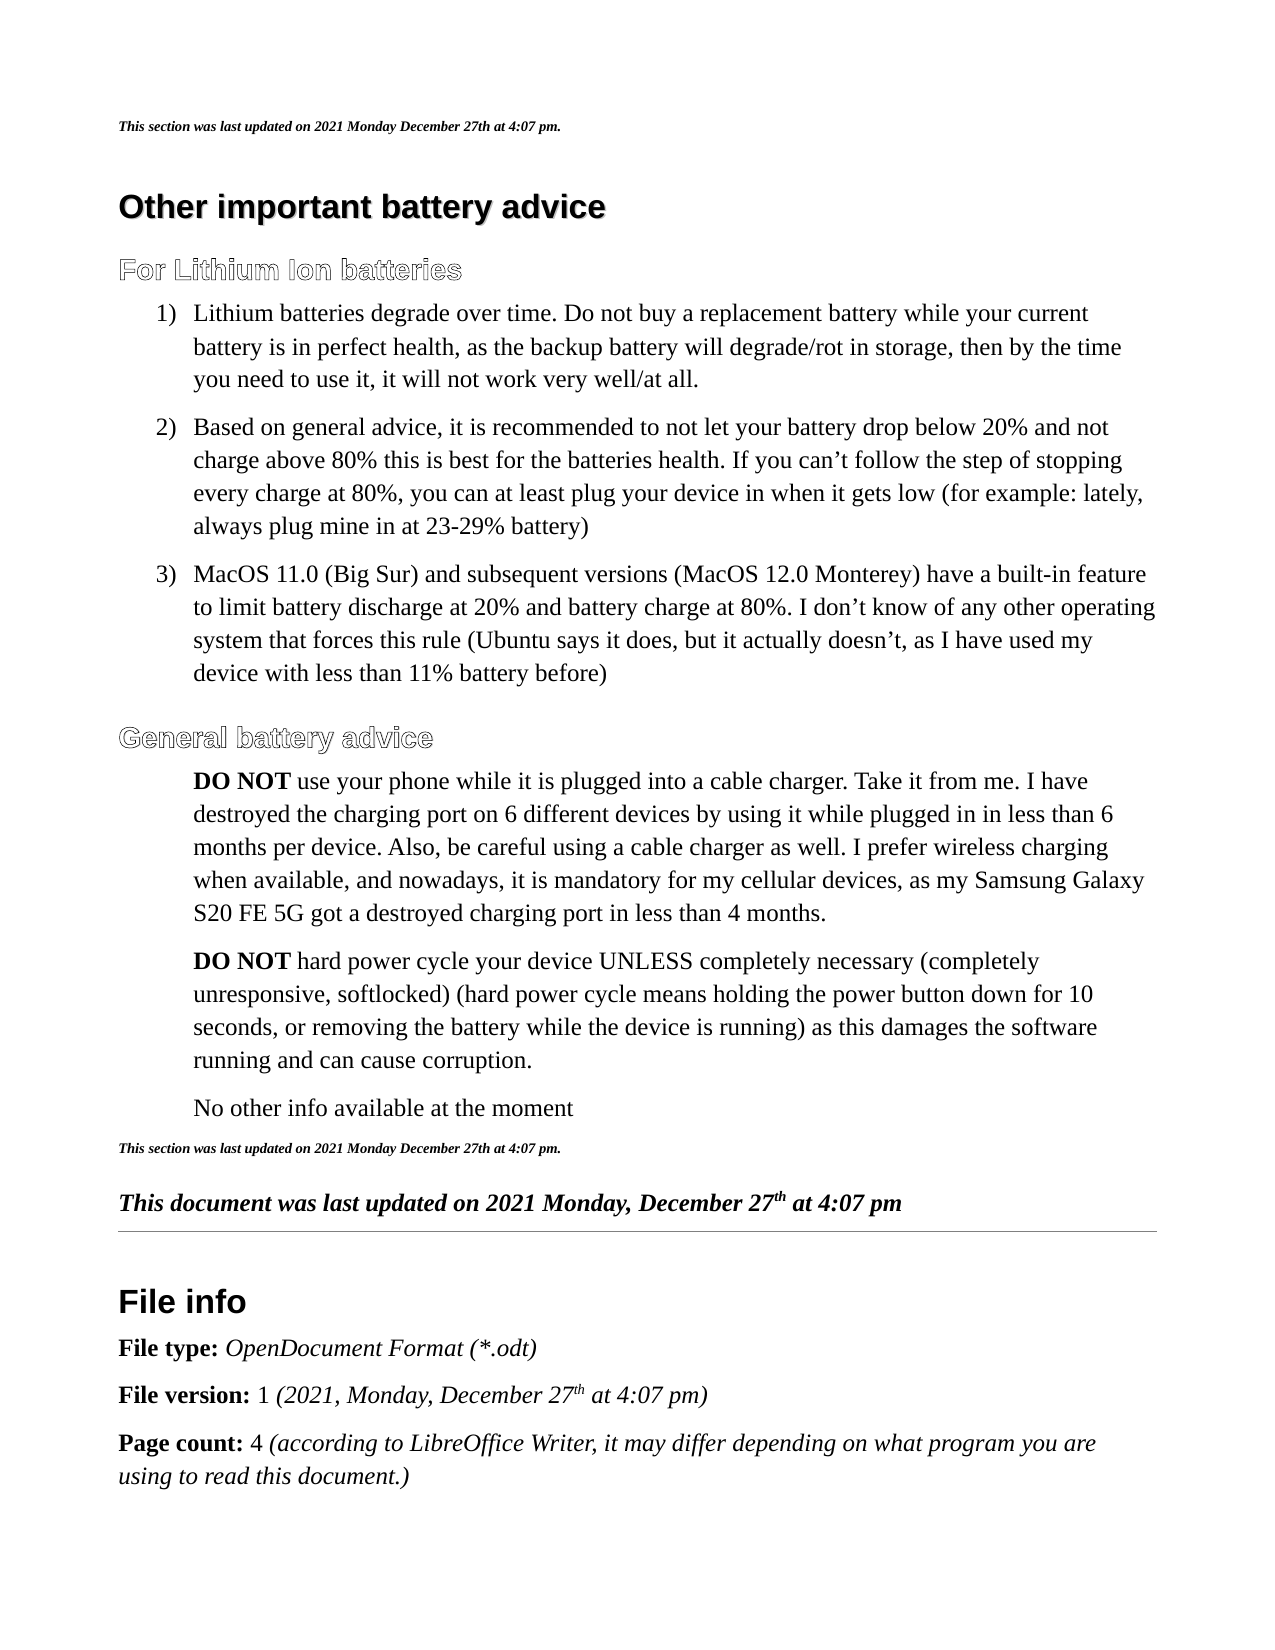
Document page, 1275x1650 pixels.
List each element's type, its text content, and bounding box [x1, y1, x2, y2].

subtitle For Lithium Ion batteries [118, 252, 1157, 286]
text Page count: 4 (according to LibreOffice Writer, it may differ depending on what program you are using to read this document.) [118, 1428, 1157, 1490]
subtitle General battery advice [118, 720, 1157, 754]
text File type: OpenDocument Format (*.odt) [118, 1333, 1157, 1362]
text This section was last updated on 2021 Monday December 27th at 4:07 pm. [118, 1140, 1157, 1169]
list DO NOT hard power cycle your device UNLESS completely necessary (completely unresponsive, softlocked) (hard power cycle means holding the power button down for 10 seconds, or removing the battery while the device is running) as this damages the software running and can cause corruption. [156, 946, 1157, 1074]
list No other info available at the moment [156, 1093, 1157, 1121]
list Lithium batteries degrade over time. Do not buy a replacement battery while your current battery is in perfect health, as the backup battery will degrade/rot in storage, then by the time you need to use it, it will not work very well/at all. [156, 298, 1157, 393]
text File version: 1 (2021, Monday, December 27th at 4:07 pm) [118, 1381, 1157, 1409]
text This document was last updated on 2021 Monday, December 27th at 4:07 pm [118, 1188, 1157, 1217]
text This section was last updated on 2021 Monday December 27th at 4:07 pm. [118, 118, 1157, 147]
list DO NOT use your phone while it is plugged into a cable charger. Take it from me. I have destroyed the charging port on 6 different devices by using it while plugged in in less than 6 months per device. Also, be careful using a cable charger as well. I prefer wireless charging when available, and nowadays, it is mandatory for my cellular devices, as my Samsung Galaxy S20 FE 5G got a destroyed charging port in less than 4 months. [156, 766, 1157, 927]
subtitle File info [118, 1282, 1157, 1320]
list Based on general advice, it is recommended to not let your battery drop below 20% and not charge above 80% this is best for the batteries health. If you can’t follow the step of stopping every charge at 80%, you can at least plug your device in when it gets low (for example: lately, always plug mine in at 23-29% battery) [156, 412, 1157, 540]
list MacOS 11.0 (Big Sur) and subsequent versions (MacOS 12.0 Monterey) have a built-in feature to limit battery discharge at 20% and battery charge at 80%. I don’t know of any other operating system that forces this rule (Ubuntu says it does, but it actually doesn’t, as I have used my device with less than 11% battery before) [156, 559, 1157, 687]
subtitle Other important battery advice [118, 187, 1157, 225]
